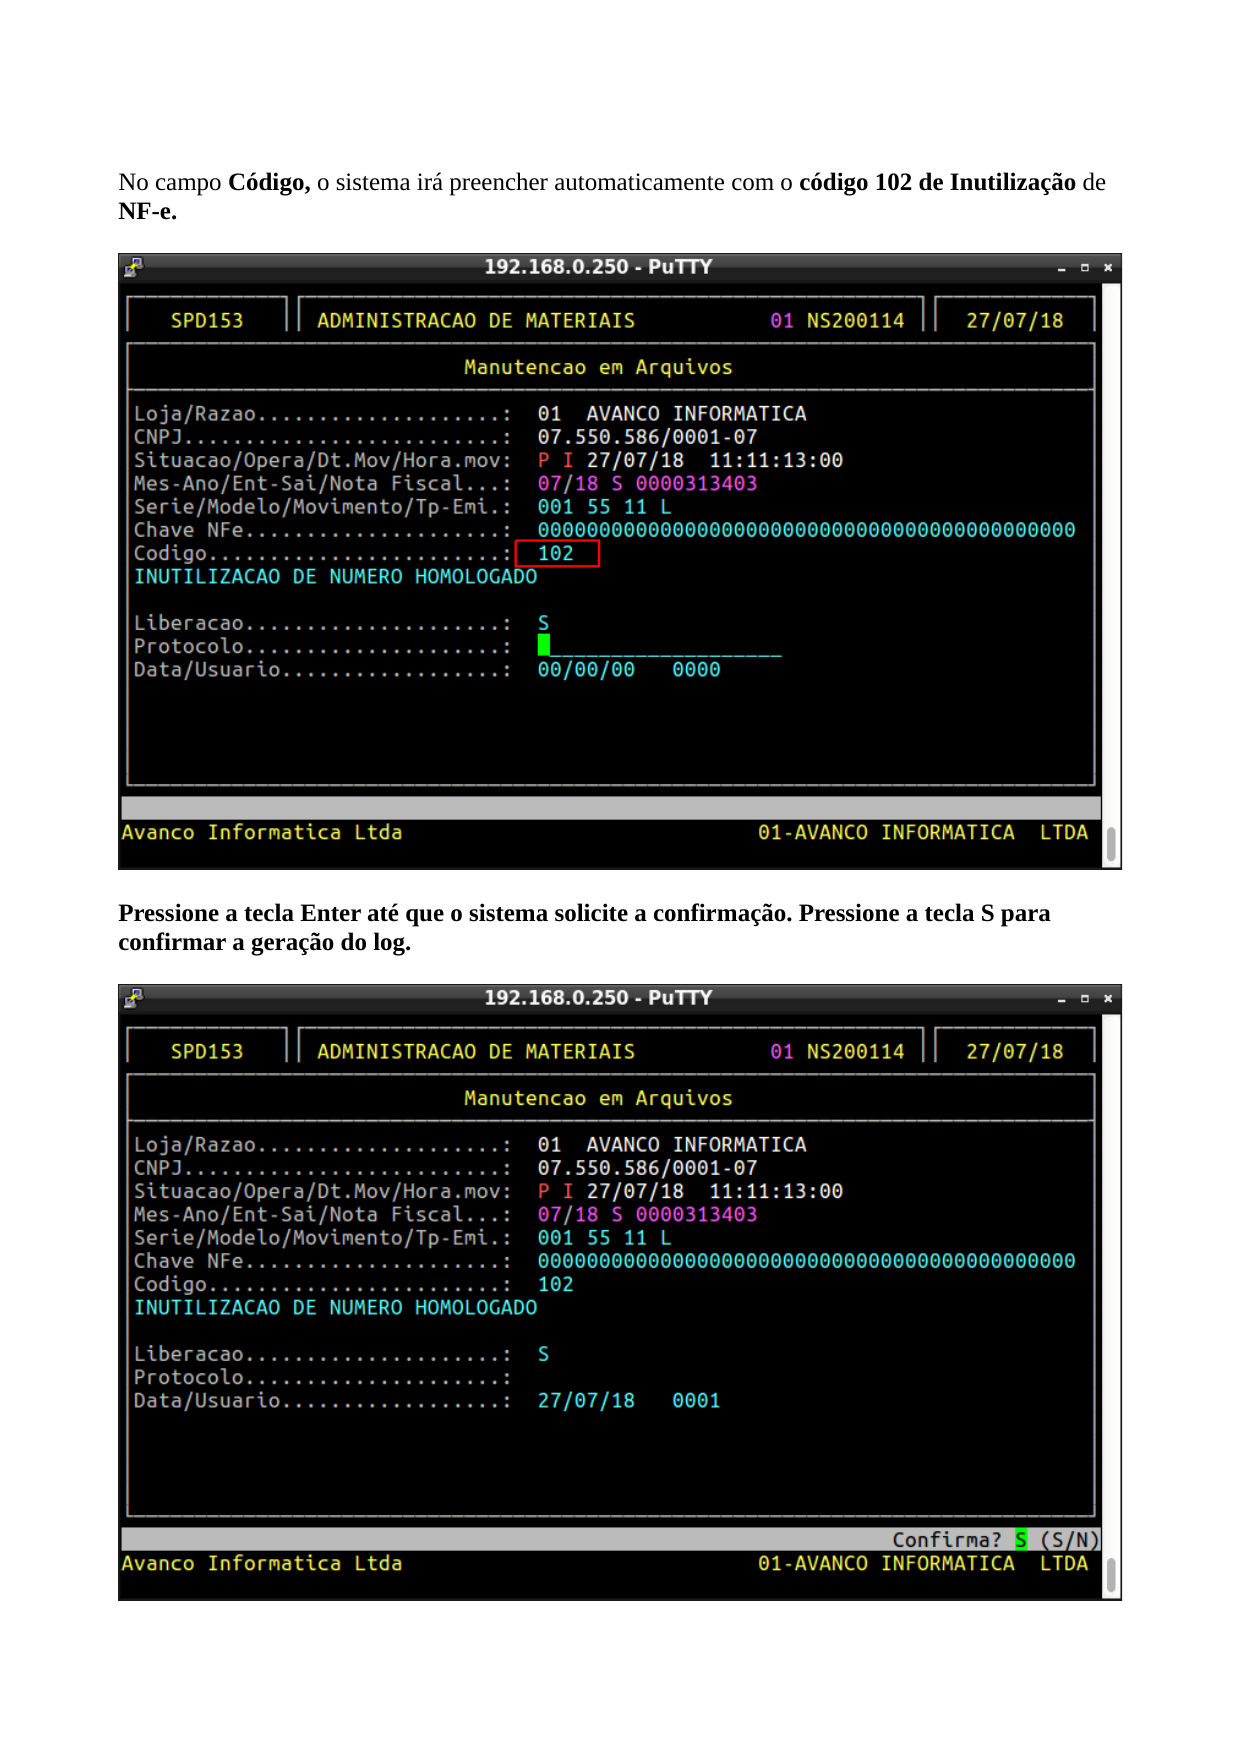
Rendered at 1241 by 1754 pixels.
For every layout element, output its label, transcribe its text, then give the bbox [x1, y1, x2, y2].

text No campo Código, o sistema irá preencher automaticamente com o código 102 de Inutilização de NF-e. [118, 167, 1122, 225]
picture [118, 984, 1123, 1601]
picture [118, 253, 1123, 870]
text Pressione a tecla Enter até que o sistema solicite a confirmação. Pressione a tecla S para confirmar a geração do log. [118, 898, 1122, 956]
